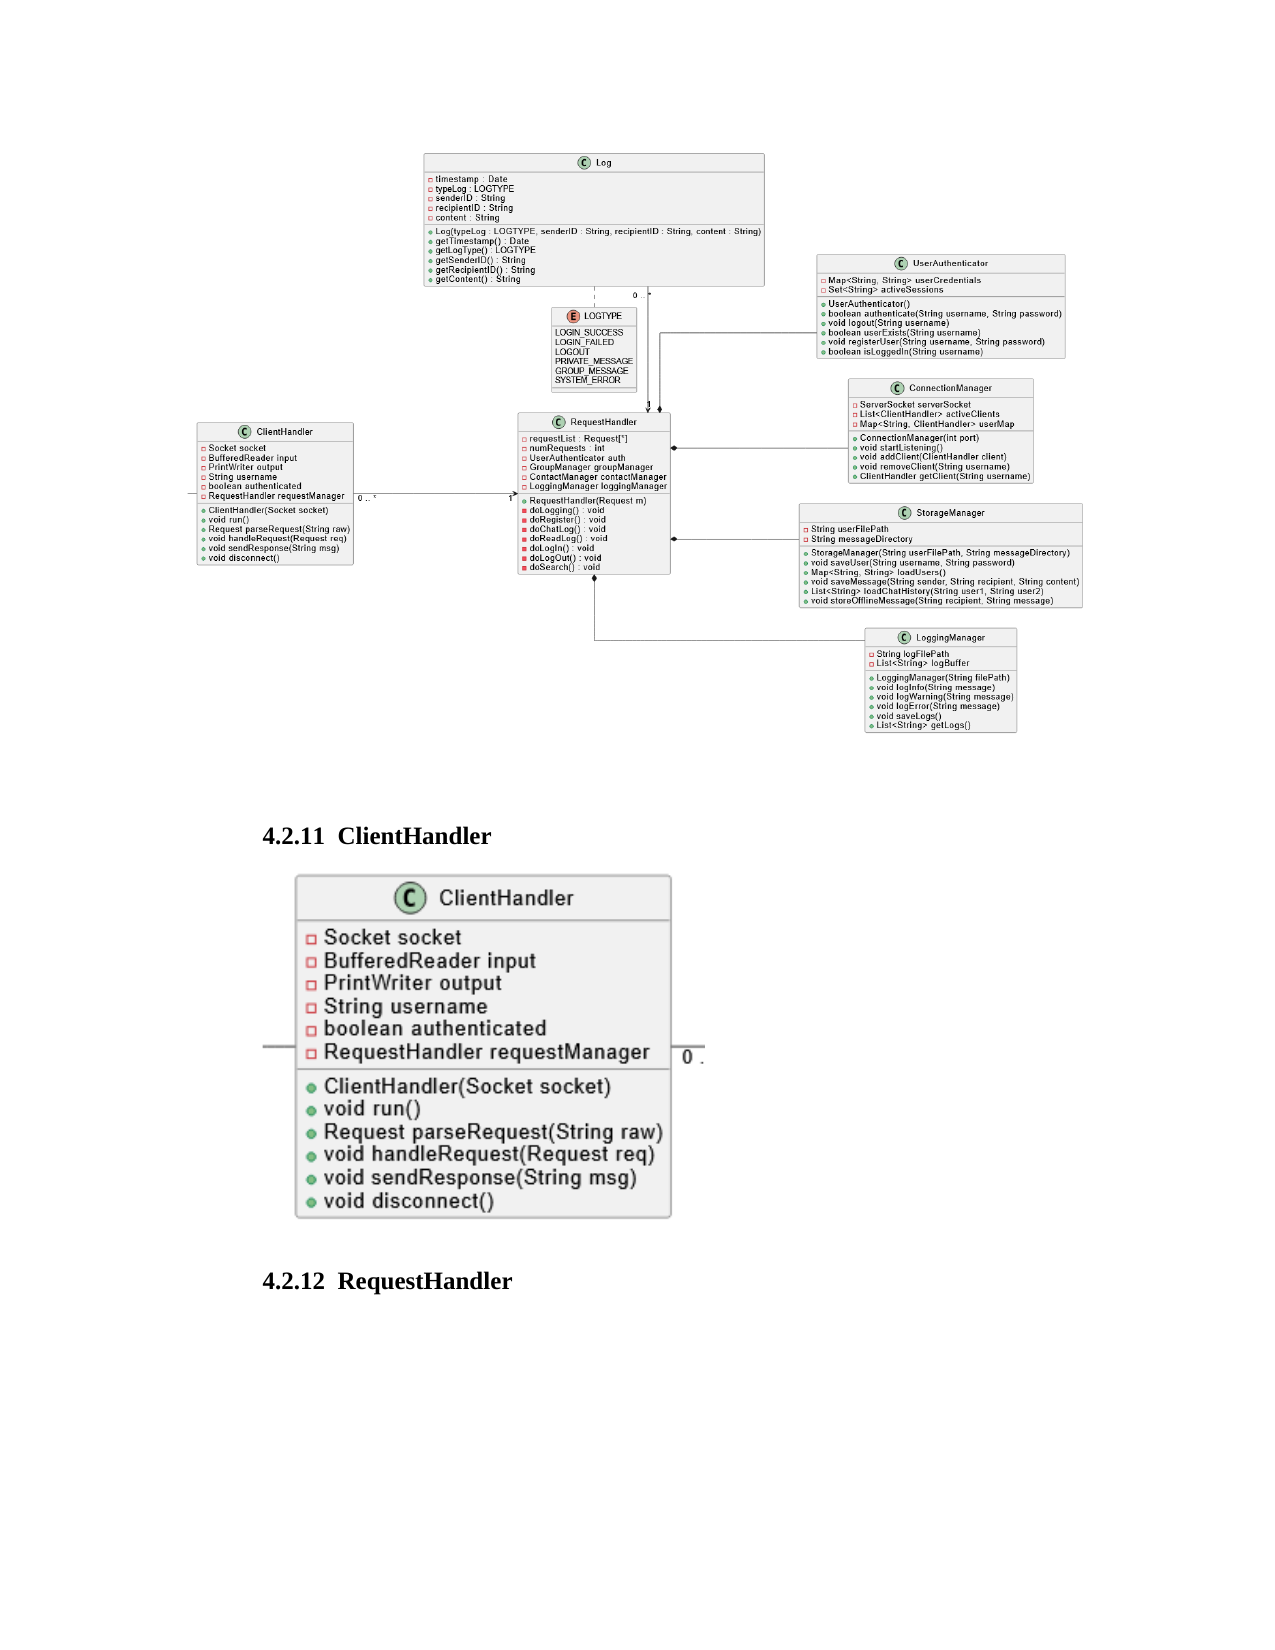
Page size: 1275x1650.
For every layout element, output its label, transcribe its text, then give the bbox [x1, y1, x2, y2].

picture [262, 849, 705, 1238]
list ClientHandler [262, 821, 1087, 849]
picture [187, 150, 1088, 735]
list RequestHandler [262, 1266, 1087, 1295]
